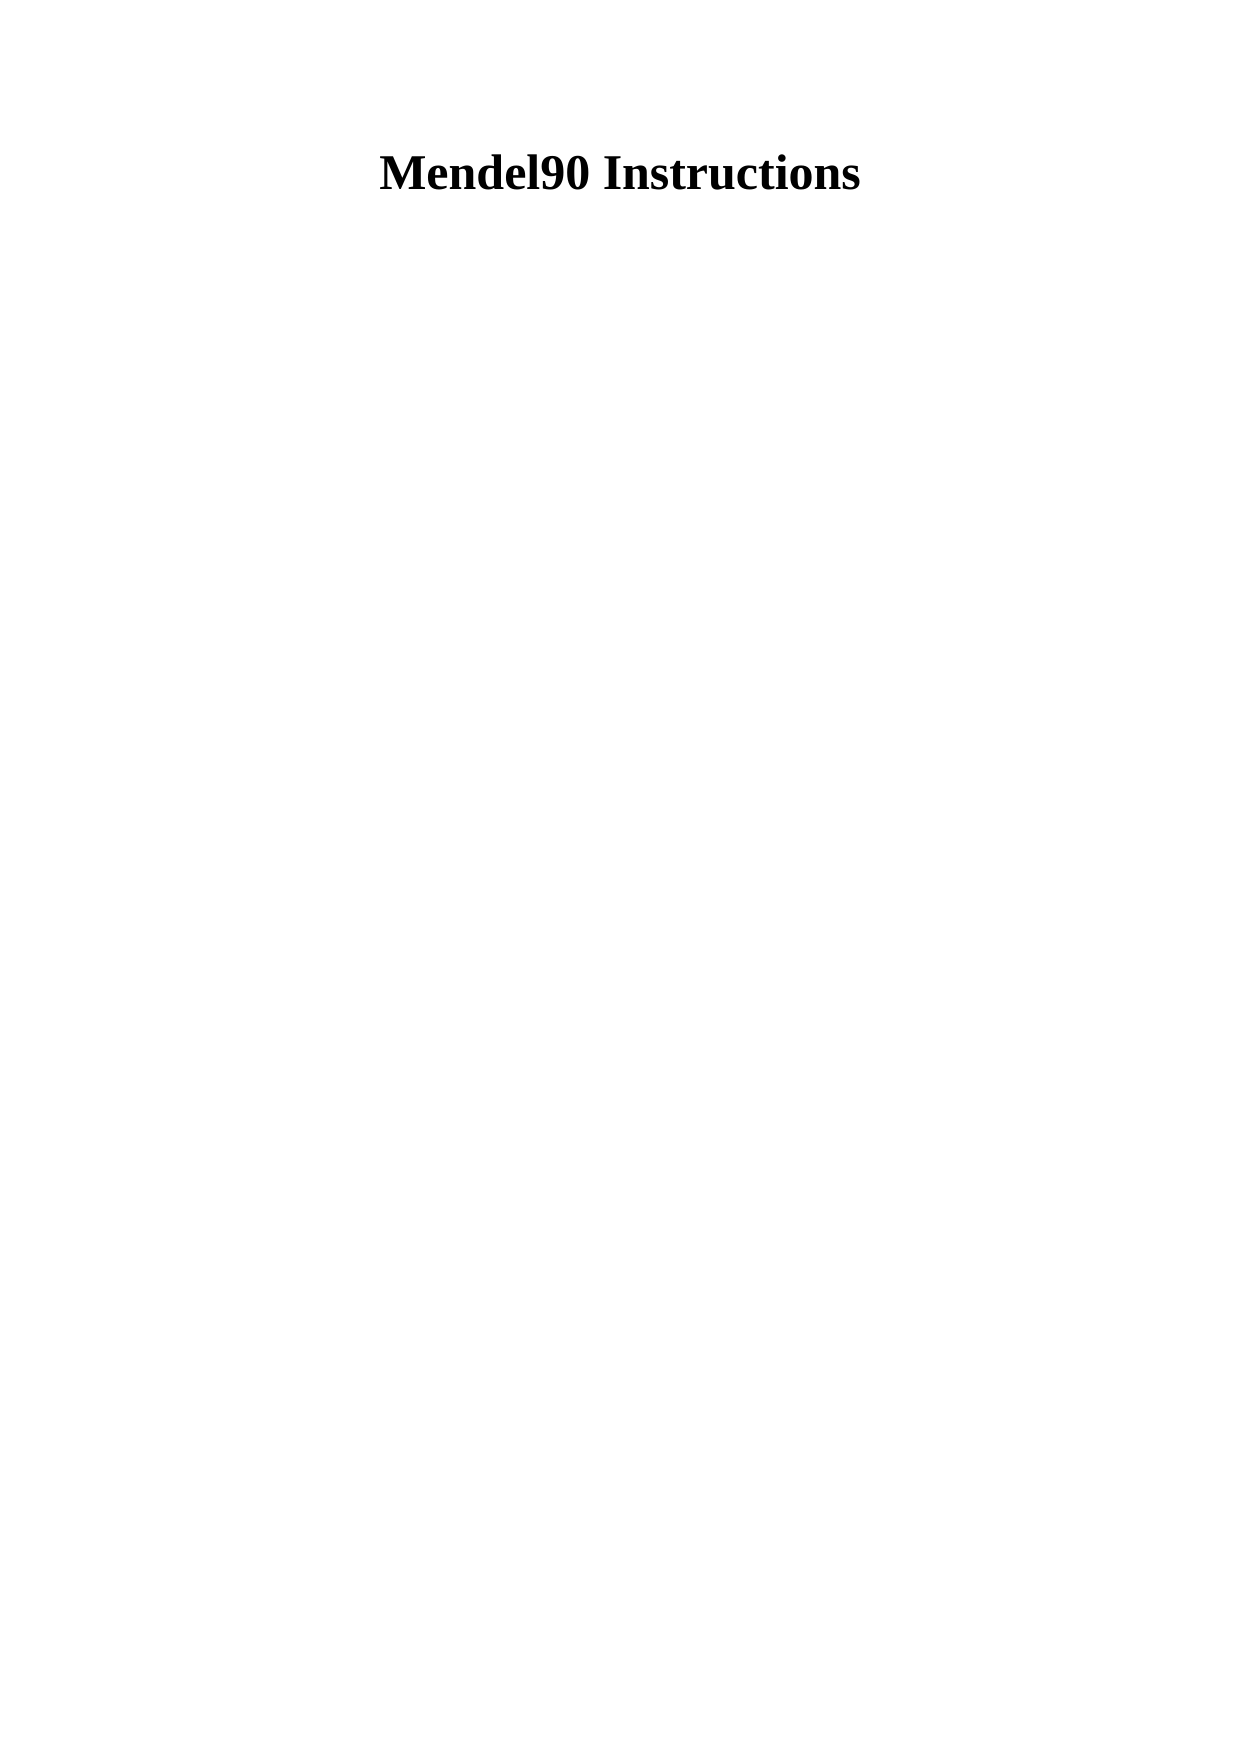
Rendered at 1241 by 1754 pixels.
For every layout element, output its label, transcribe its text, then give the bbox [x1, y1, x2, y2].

subtitle Mendel90 Instructions [118, 143, 1122, 201]
